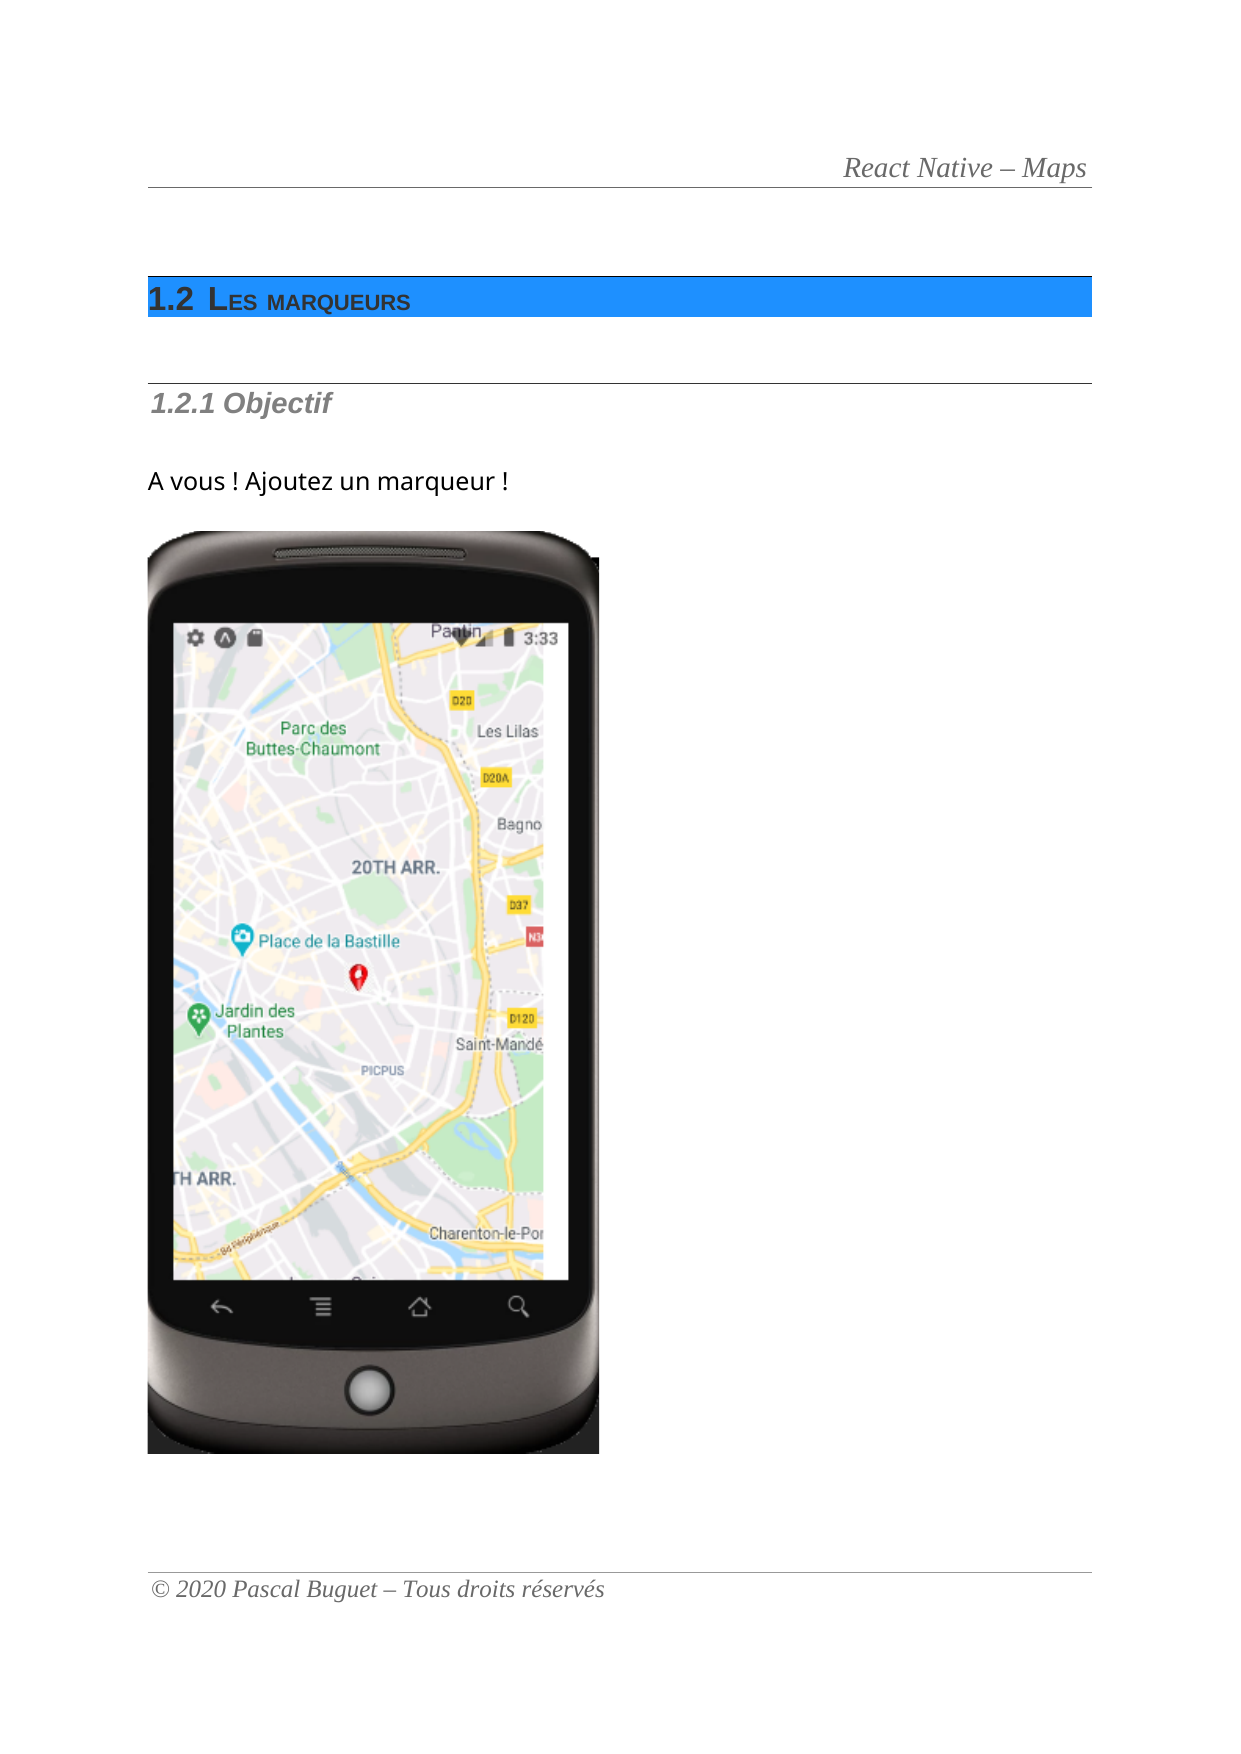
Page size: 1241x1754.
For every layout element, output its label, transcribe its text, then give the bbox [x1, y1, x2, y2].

text A vous ! Ajoutez un marqueur ! [148, 463, 1092, 497]
subtitle Les marqueurs [148, 277, 1092, 317]
picture [147, 531, 600, 1454]
subtitle Objectif [148, 384, 1092, 423]
